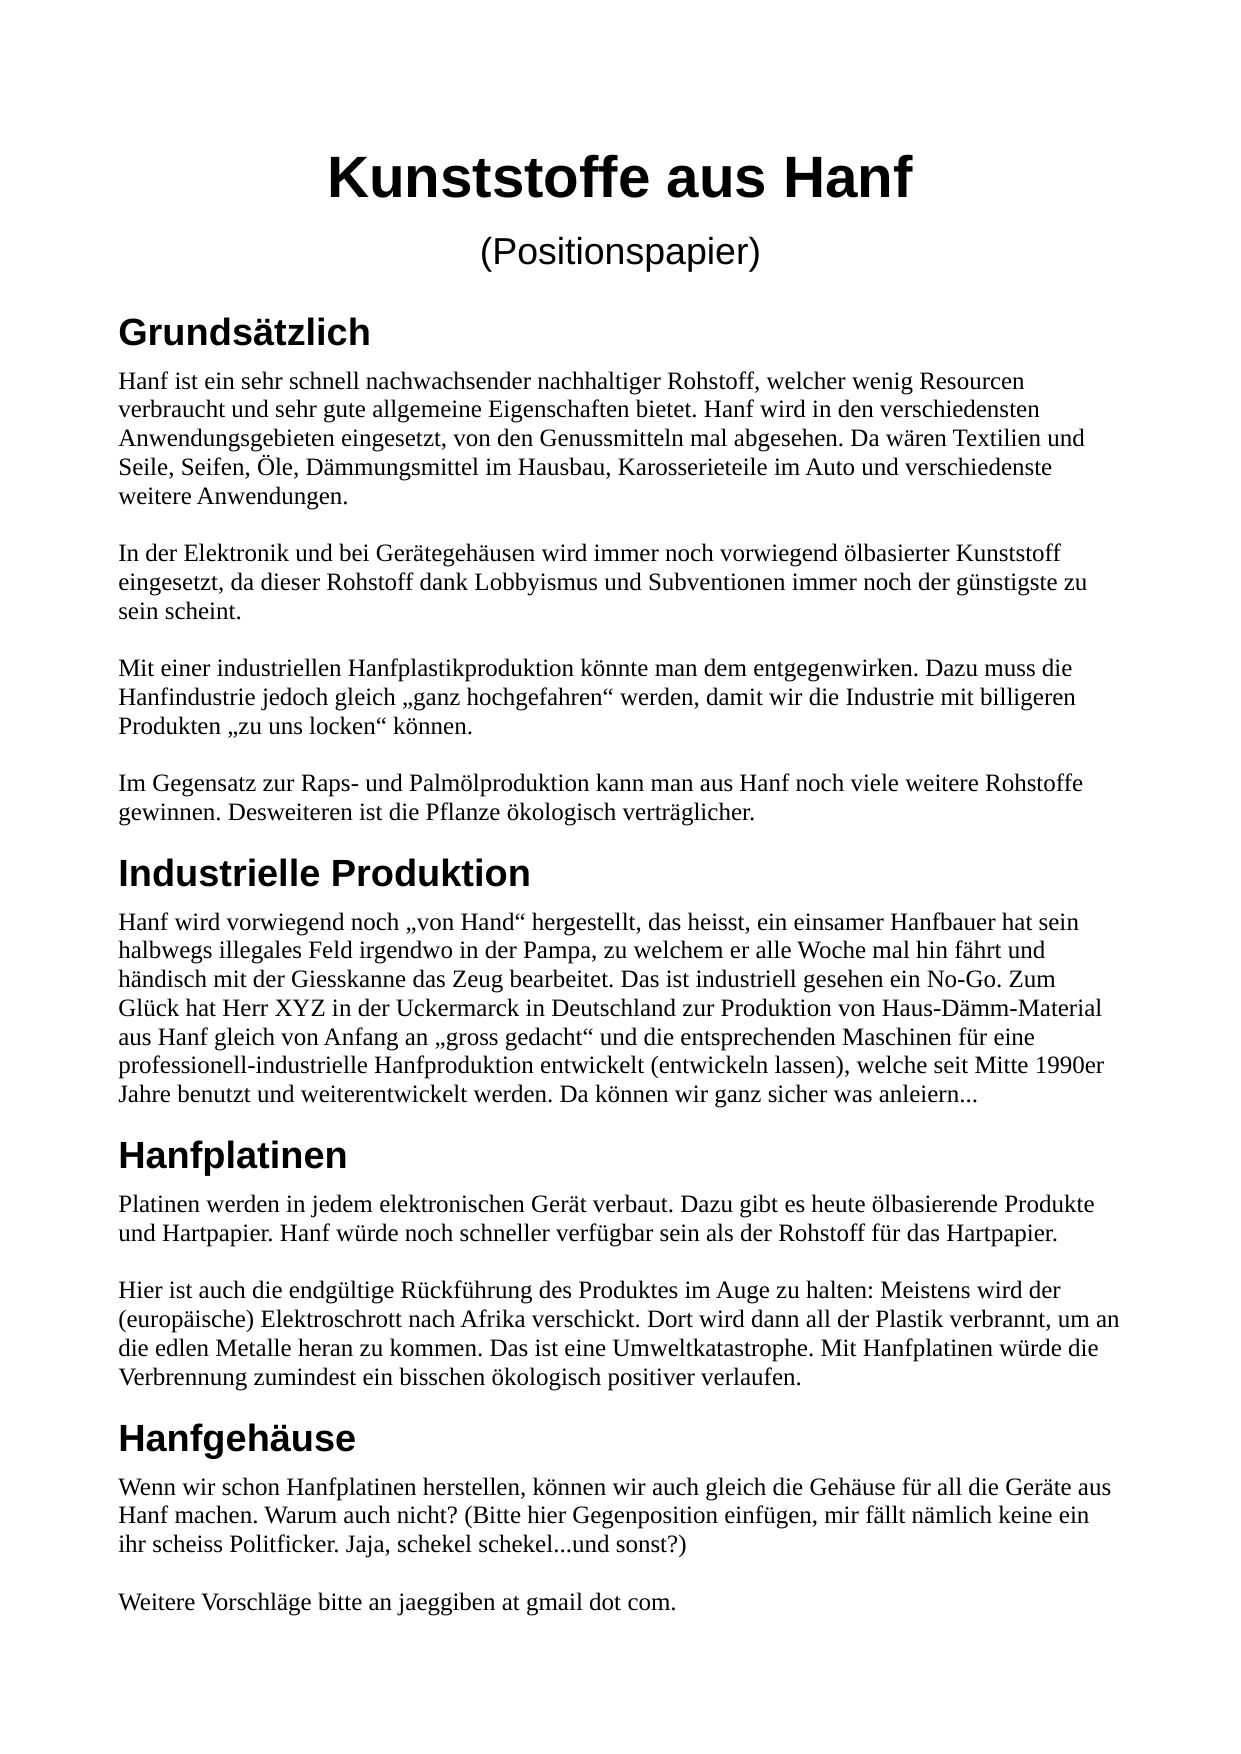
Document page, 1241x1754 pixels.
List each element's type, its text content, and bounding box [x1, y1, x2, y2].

text Mit einer industriellen Hanfplastikproduktion könnte man dem entgegenwirken. Dazu muss die Hanfindustrie jedoch gleich „ganz hochgefahren“ werden, damit wir die Industrie mit billigeren Produkten „zu uns locken“ können. [118, 653, 1122, 739]
text In der Elektronik und bei Gerätegehäusen wird immer noch vorwiegend ölbasierter Kunststoff eingesetzt, da dieser Rohstoff dank Lobbyismus und Subventionen immer noch der günstigste zu sein scheint. [118, 538, 1122, 624]
text Weitere Vorschläge bitte an jaeggiben at gmail dot com. [118, 1587, 1122, 1615]
subtitle Grundsätzlich [118, 309, 1122, 353]
text Platinen werden in jedem elektronischen Gerät verbaut. Dazu gibt es heute ölbasierende Produkte und Hartpapier. Hanf würde noch schneller verfügbar sein als der Rohstoff für das Hartpapier. [118, 1189, 1122, 1247]
subtitle Hanfgehäuse [118, 1416, 1122, 1459]
subtitle Industrielle Produktion [118, 851, 1122, 894]
text Hier ist auch die endgültige Rückführung des Produktes im Auge zu halten: Meistens wird der (europäische) Elektroschrott nach Afrika verschickt. Dort wird dann all der Plastik verbrannt, um an die edlen Metalle heran zu kommen. Das ist eine Umweltkatastrophe. Mit Hanfplatinen würde die Verbrennung zumindest ein bisschen ökologisch positiver verlaufen. [118, 1276, 1122, 1391]
text Im Gegensatz zur Raps- und Palmölproduktion kann man aus Hanf noch viele weitere Rohstoffe gewinnen. Desweiteren ist die Pflanze ökologisch verträglicher. [118, 768, 1122, 826]
text Hanf ist ein sehr schnell nachwachsender nachhaltiger Rohstoff, welcher wenig Resourcen verbraucht und sehr gute allgemeine Eigenschaften bietet. Hanf wird in den verschiedensten Anwendungsgebieten eingesetzt, von den Genussmitteln mal abgesehen. Da wären Textilien und Seile, Seifen, Öle, Dämmungsmittel im Hausbau, Karosserieteile im Auto und verschiedenste weitere Anwendungen. [118, 366, 1122, 509]
text Wenn wir schon Hanfplatinen herstellen, können wir auch gleich die Gehäuse für all die Geräte aus Hanf machen. Warum auch nicht? (Bitte hier Gegenposition einfügen, mir fällt nämlich keine ein ihr scheiss Politficker. Jaja, schekel schekel...und sonst?) [118, 1472, 1122, 1558]
title Kunststoffe aus Hanf [118, 143, 1122, 210]
subtitle Hanfplatinen [118, 1133, 1122, 1177]
subtitle (Positionspapier) [118, 229, 1122, 272]
text Hanf wird vorwiegend noch „von Hand“ hergestellt, das heisst, ein einsamer Hanfbauer hat sein halbwegs illegales Feld irgendwo in der Pampa, zu welchem er alle Woche mal hin fährt und händisch mit der Giesskanne das Zeug bearbeitet. Das ist industriell gesehen ein No-Go. Zum Glück hat Herr XYZ in der Uckermarck in Deutschland zur Produktion von Haus-Dämm-Material aus Hanf gleich von Anfang an „gross gedacht“ und die entsprechenden Maschinen für eine professionell-industrielle Hanfproduktion entwickelt (entwickeln lassen), welche seit Mitte 1990er Jahre benutzt und weiterentwickelt werden. Da können wir ganz sicher was anleiern... [118, 907, 1122, 1108]
